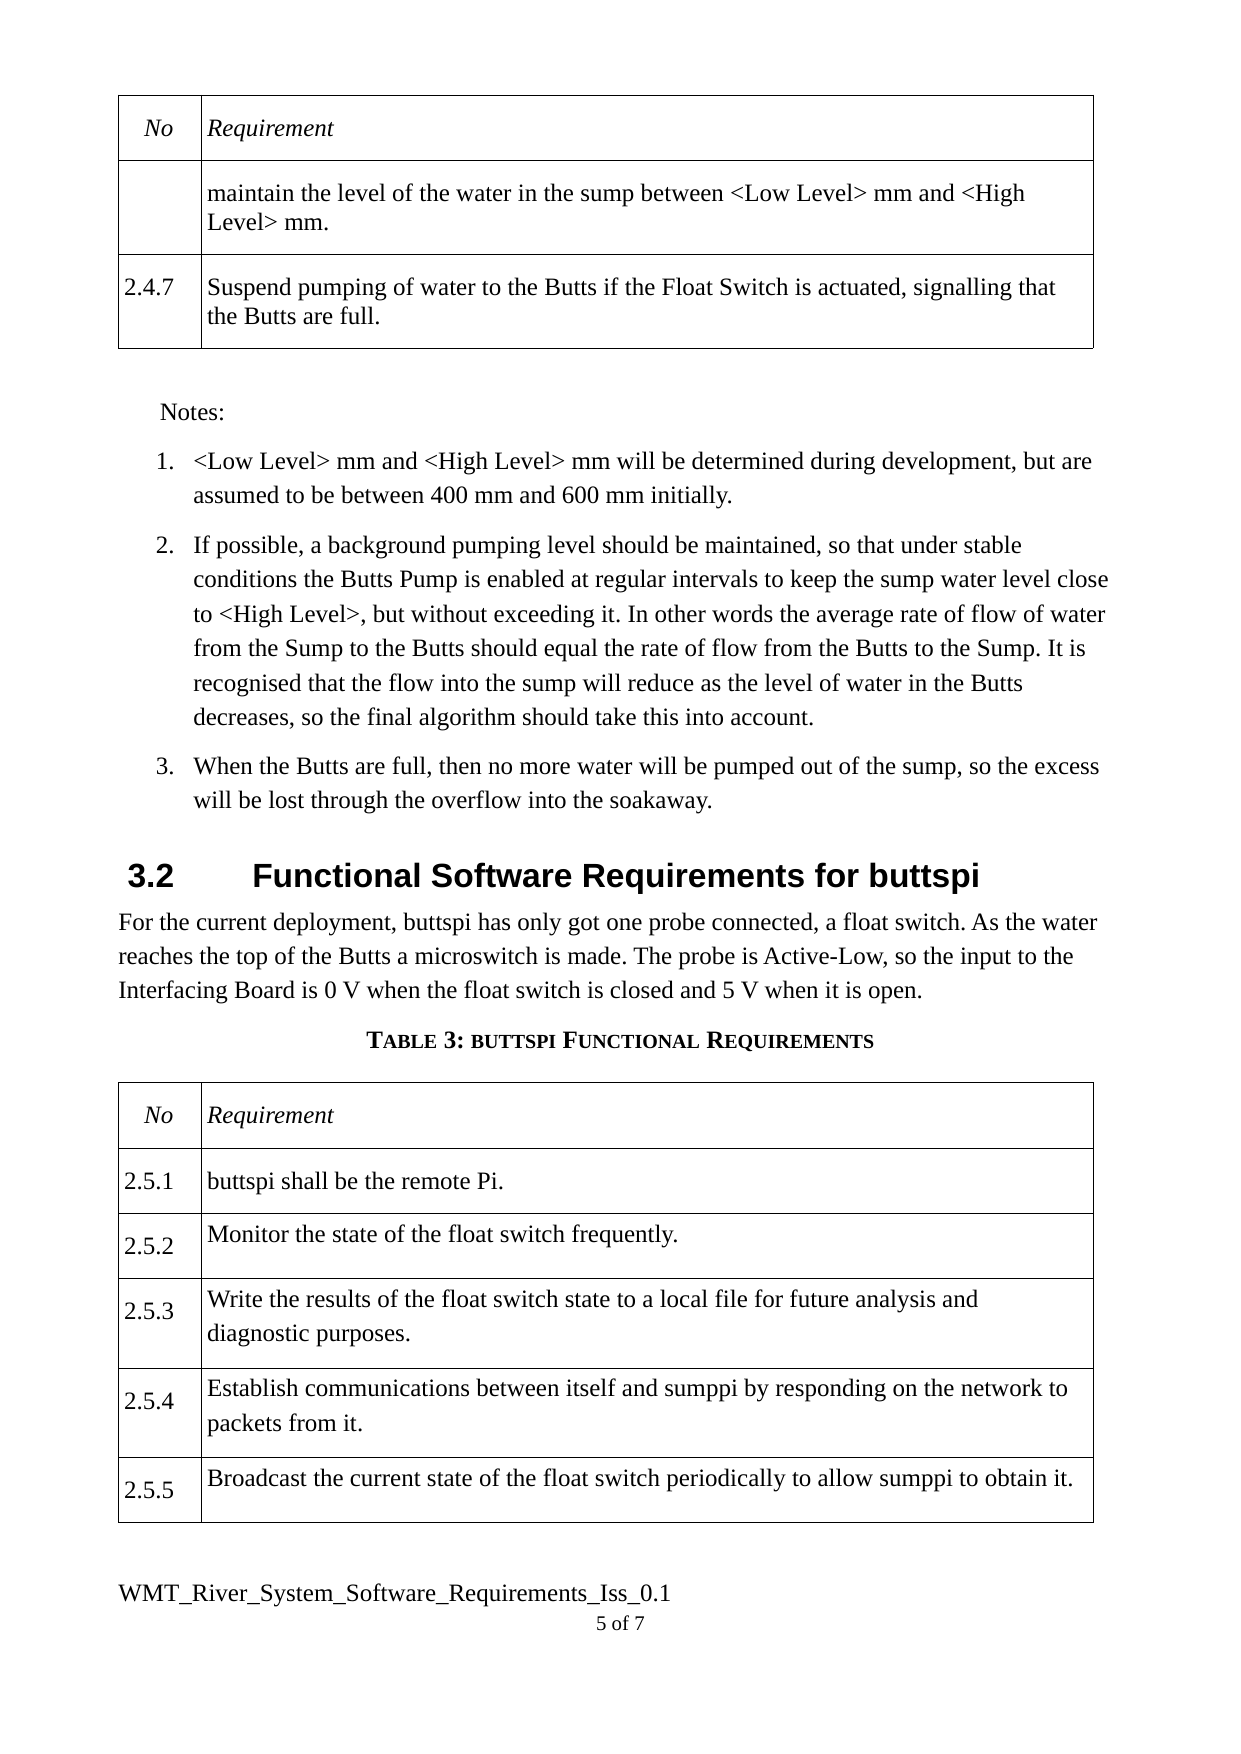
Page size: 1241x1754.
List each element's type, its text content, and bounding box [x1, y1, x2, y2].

table_cell 2.4.7 [119, 255, 201, 348]
subtitle Functional Software Requirements for buttspi [118, 856, 1122, 894]
text Notes: [159, 397, 1122, 426]
table_cell Suspend pumping of water to the Butts if the Float Switch is actuated, signalling that the Butts are full. [202, 255, 1093, 348]
table_cell Broadcast the current state of the float switch periodically to allow sumppi to obtain it. [202, 1458, 1093, 1522]
table_cell Write the results of the float switch state to a local file for future analysis and diagnostic purposes. [202, 1279, 1093, 1367]
subtitle Table 3: buttspi Functional Requirements [118, 1025, 1122, 1053]
table_cell Monitor the state of the float switch frequently. [202, 1214, 1093, 1278]
table_cell 2.5.4 [119, 1369, 201, 1457]
table_cell buttspi shall be the remote Pi. [202, 1149, 1093, 1213]
table_cell 2.5.2 [119, 1214, 201, 1278]
table_cell 2.5.5 [119, 1458, 201, 1522]
text For the current deployment, buttspi has only got one probe connected, a float switch. As the water reaches the top of the Butts a microswitch is made. The probe is Active-Low, so the input to the Interfacing Board is 0 V when the float switch is closed and 5 V when it is open. [118, 907, 1122, 1004]
table_cell 2.5.3 [119, 1279, 201, 1367]
list <Low Level> mm and <High Level> mm will be determined during development, but are assumed to be between 400 mm and 600 mm initially. [156, 446, 1122, 509]
list When the Butts are full, then no more water will be pumped out of the sump, so the excess will be lost through the overflow into the soakaway. [156, 751, 1122, 814]
table_cell [119, 161, 201, 254]
table_cell Establish communications between itself and sumppi by responding on the network to packets from it. [202, 1369, 1093, 1457]
table_cell maintain the level of the water in the sump between <Low Level> mm and <High Level> mm. [202, 161, 1093, 254]
list If possible, a background pumping level should be maintained, so that under stable conditions the Butts Pump is enabled at regular intervals to keep the sump water level close to <High Level>, but without exceeding it. In other words the average rate of flow of water from the Sump to the Butts should equal the rate of flow from the Butts to the Sump. It is recognised that the flow into the sump will reduce as the level of water in the Butts decreases, so the final algorithm should take this into account. [156, 530, 1122, 731]
table_header Requirement [202, 96, 1093, 160]
table_header Requirement [202, 1083, 1093, 1147]
table_header No [119, 1083, 201, 1147]
table_header No [119, 96, 201, 160]
table_cell 2.5.1 [119, 1149, 201, 1213]
